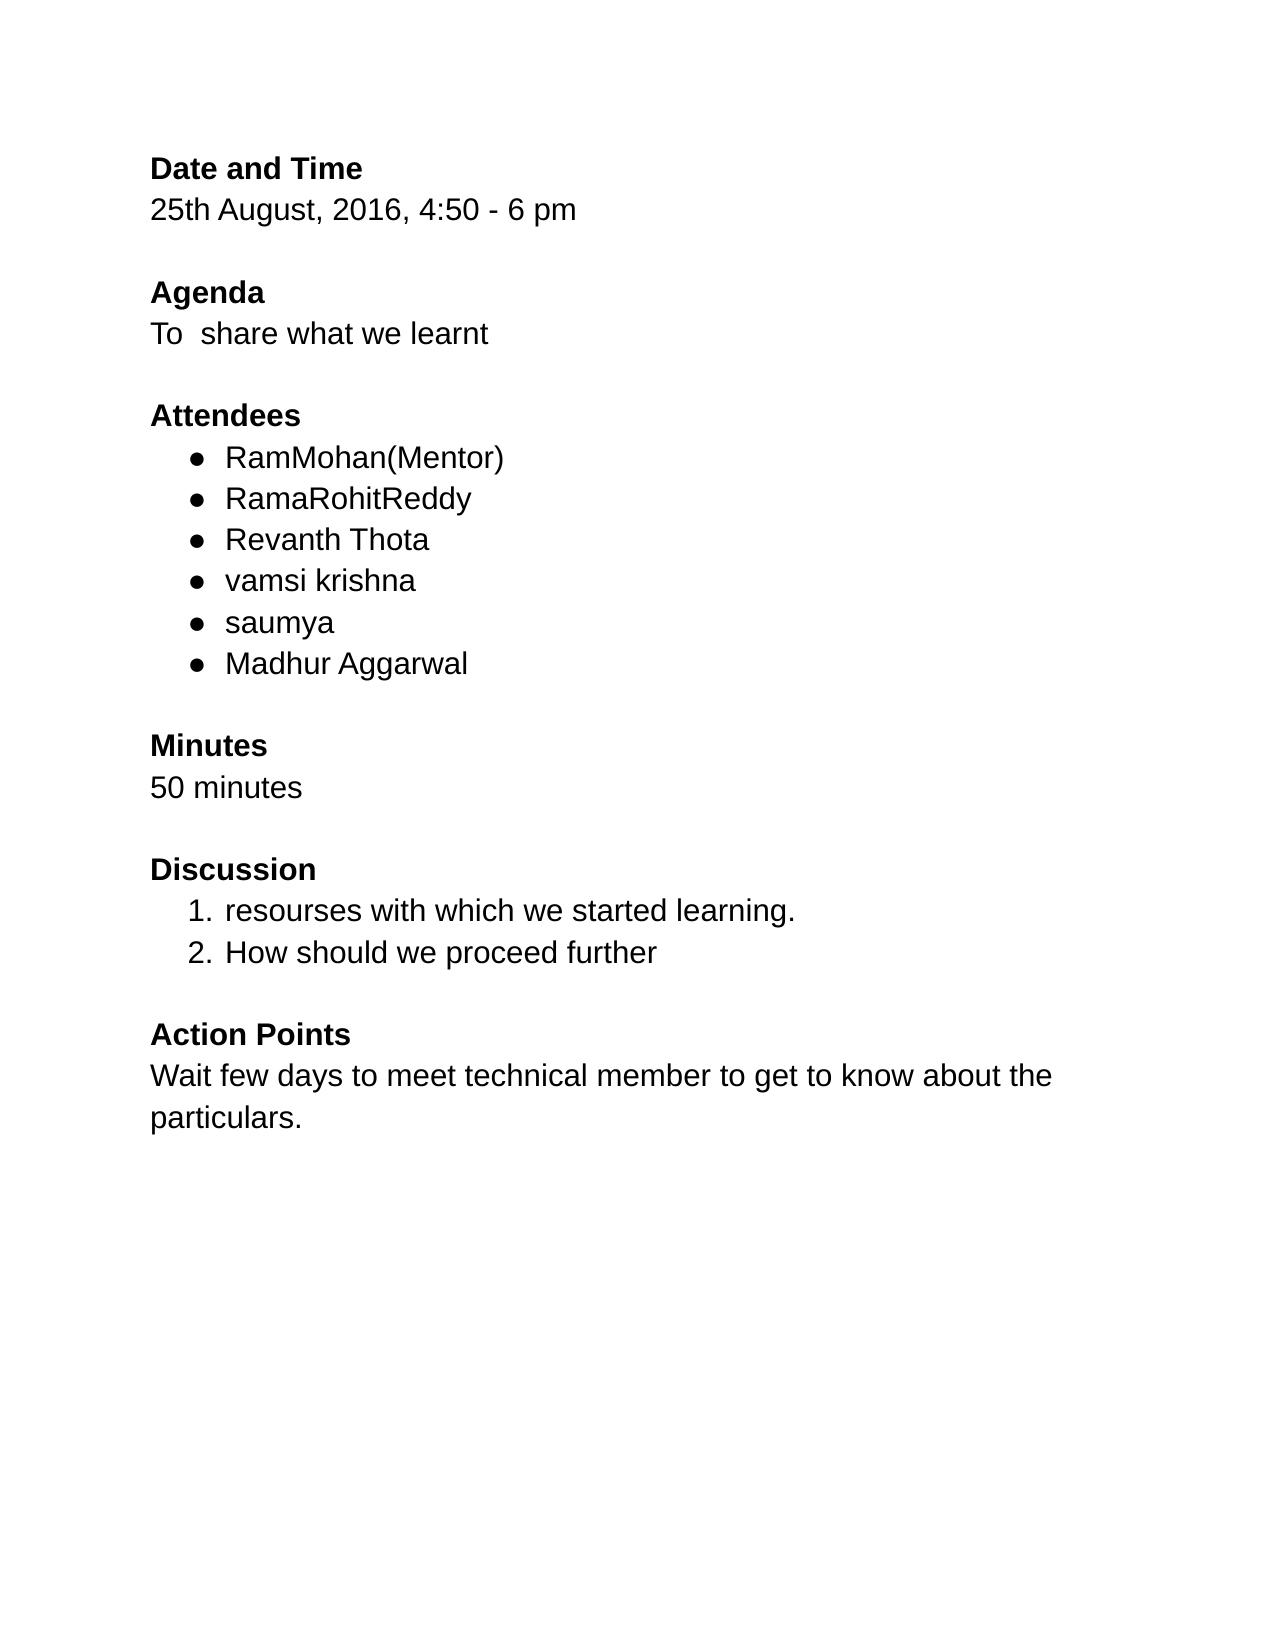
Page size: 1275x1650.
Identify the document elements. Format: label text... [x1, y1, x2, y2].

list saumya [187, 604, 1125, 640]
text 50 minutes [150, 769, 1125, 805]
text Discussion [150, 851, 1125, 887]
list Revanth Thota [187, 521, 1125, 557]
list RamaRohitReddy [187, 480, 1125, 516]
text Wait few days to meet technical member to get to know about the particulars. [150, 1057, 1125, 1135]
list RamMohan(Mentor) [187, 439, 1125, 475]
text 25th August, 2016, 4:50 - 6 pm [150, 191, 1125, 227]
list resourses with which we started learning. [187, 892, 1125, 928]
text To share what we learnt [150, 315, 1125, 351]
list How should we proceed further [187, 934, 1125, 970]
text Date and Time [150, 150, 1125, 186]
list Madhur Aggarwal [187, 645, 1125, 681]
text Minutes [150, 727, 1125, 763]
text Attendees [150, 397, 1125, 433]
list vamsi krishna [187, 562, 1125, 598]
text Action Points [150, 1016, 1125, 1052]
text Agenda [150, 274, 1125, 310]
